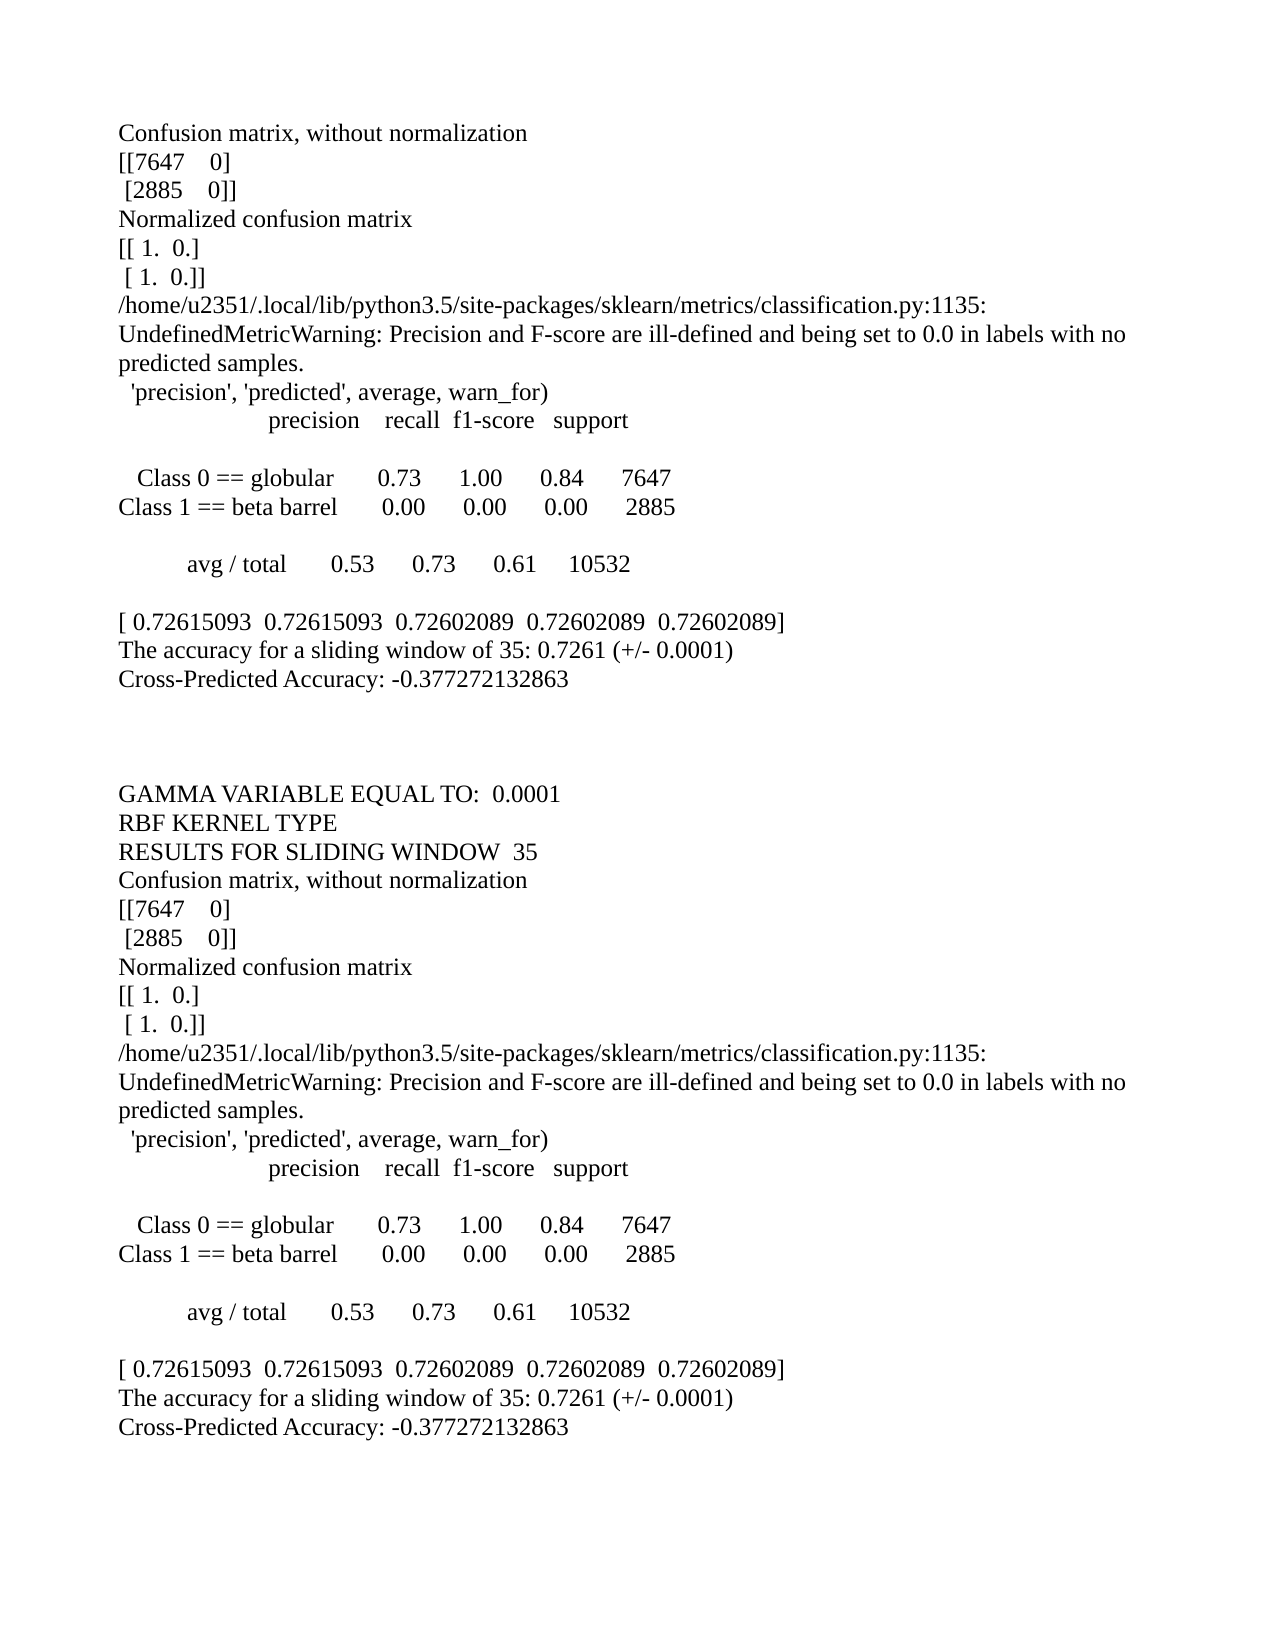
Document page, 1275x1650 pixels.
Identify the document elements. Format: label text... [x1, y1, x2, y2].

text Class 1 == beta barrel 0.00 0.00 0.00 2885 [118, 1239, 1157, 1268]
text Cross-Predicted Accuracy: -0.377272132863 [118, 664, 1157, 693]
text [[7647 0] [118, 894, 1157, 923]
text avg / total 0.53 0.73 0.61 10532 [118, 549, 1157, 578]
text [ 0.72615093 0.72615093 0.72602089 0.72602089 0.72602089] [118, 1354, 1157, 1383]
text Normalized confusion matrix [118, 204, 1157, 233]
text RBF KERNEL TYPE [118, 808, 1157, 837]
text The accuracy for a sliding window of 35: 0.7261 (+/- 0.0001) [118, 636, 1157, 664]
text Cross-Predicted Accuracy: -0.377272132863 [118, 1412, 1157, 1441]
text /home/u2351/.local/lib/python3.5/site-packages/sklearn/metrics/classification.py:1135: UndefinedMetricWarning: Precision and F-score are ill-defined and being set to 0.0 in labels with no predicted samples. [118, 291, 1157, 377]
text [[ 1. 0.] [118, 981, 1157, 1009]
text 'precision', 'predicted', average, warn_for) [118, 377, 1157, 406]
text Class 0 == globular 0.73 1.00 0.84 7647 [118, 463, 1157, 492]
text /home/u2351/.local/lib/python3.5/site-packages/sklearn/metrics/classification.py:1135: UndefinedMetricWarning: Precision and F-score are ill-defined and being set to 0.0 in labels with no predicted samples. [118, 1038, 1157, 1124]
text [ 1. 0.]] [118, 1009, 1157, 1038]
text [ 0.72615093 0.72615093 0.72602089 0.72602089 0.72602089] [118, 607, 1157, 636]
text Class 1 == beta barrel 0.00 0.00 0.00 2885 [118, 492, 1157, 521]
text precision recall f1-score support [118, 1153, 1157, 1182]
text [2885 0]] [118, 923, 1157, 952]
text precision recall f1-score support [118, 406, 1157, 434]
text Class 0 == globular 0.73 1.00 0.84 7647 [118, 1211, 1157, 1239]
text The accuracy for a sliding window of 35: 0.7261 (+/- 0.0001) [118, 1383, 1157, 1412]
text 'precision', 'predicted', average, warn_for) [118, 1124, 1157, 1153]
text RESULTS FOR SLIDING WINDOW 35 [118, 837, 1157, 866]
text Confusion matrix, without normalization [118, 866, 1157, 894]
text [[ 1. 0.] [118, 233, 1157, 262]
text [ 1. 0.]] [118, 262, 1157, 291]
text avg / total 0.53 0.73 0.61 10532 [118, 1297, 1157, 1326]
text Confusion matrix, without normalization [118, 118, 1157, 147]
text Normalized confusion matrix [118, 952, 1157, 981]
text GAMMA VARIABLE EQUAL TO: 0.0001 [118, 779, 1157, 808]
text [2885 0]] [118, 176, 1157, 204]
text [[7647 0] [118, 147, 1157, 176]
